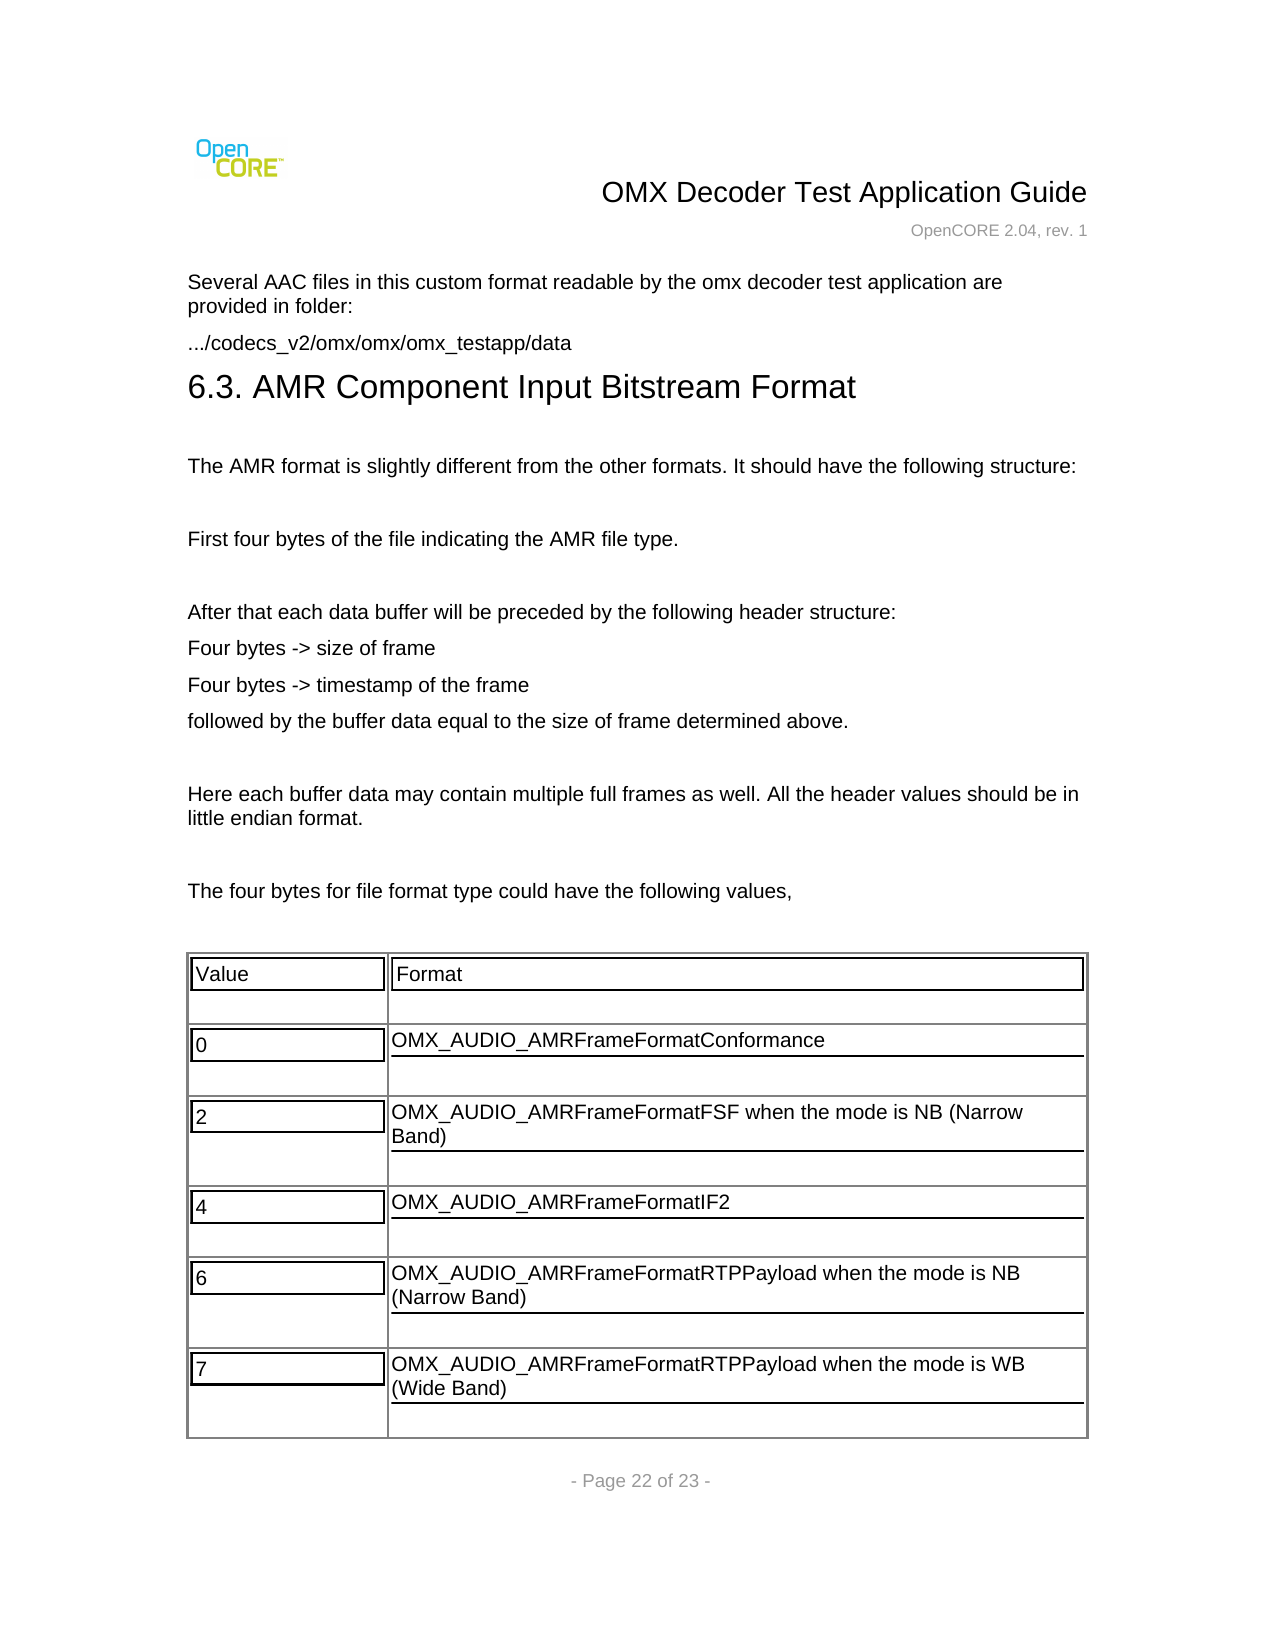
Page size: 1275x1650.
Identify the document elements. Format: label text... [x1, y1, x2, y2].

table_cell OMX_AUDIO_AMRFrameFormatConformance [389, 1025, 1086, 1094]
table_header Value [189, 954, 387, 1023]
table_cell OMX_AUDIO_AMRFrameFormatFSF when the mode is NB (Narrow Band) [389, 1097, 1086, 1185]
picture [193, 137, 288, 179]
text .../codecs_v2/omx/omx/omx_testapp/data [187, 331, 1087, 354]
table_cell OMX_AUDIO_AMRFrameFormatRTPPayload when the mode is WB (Wide Band) [389, 1349, 1086, 1437]
table_cell 7 [189, 1349, 387, 1437]
text The four bytes for file format type could have the following values, [187, 879, 1087, 903]
text followed by the buffer data equal to the size of frame determined above. [187, 709, 1087, 733]
table_cell 0 [189, 1025, 387, 1094]
text After that each data buffer will be preceded by the following header structure: [187, 600, 1087, 624]
text Four bytes -> timestamp of the frame [187, 673, 1087, 697]
table_cell 6 [189, 1258, 387, 1347]
text Four bytes -> size of frame [187, 636, 1087, 660]
text First four bytes of the file indicating the AMR file type. [187, 527, 1087, 551]
table_cell 4 [189, 1187, 387, 1256]
text The AMR format is slightly different from the other formats. It should have the following structure: [187, 454, 1087, 478]
text Here each buffer data may contain multiple full frames as well. All the header values should be in little endian format. [187, 782, 1087, 830]
table_cell OMX_AUDIO_AMRFrameFormatRTPPayload when the mode is NB (Narrow Band) [389, 1258, 1086, 1347]
subtitle AMR Component Input Bitstream Format [187, 367, 1087, 406]
table_cell 2 [189, 1097, 387, 1185]
table_header Format [389, 954, 1086, 1023]
table_cell OMX_AUDIO_AMRFrameFormatIF2 [389, 1187, 1086, 1256]
text Several AAC files in this custom format readable by the omx decoder test application are provided in folder: [187, 270, 1087, 318]
